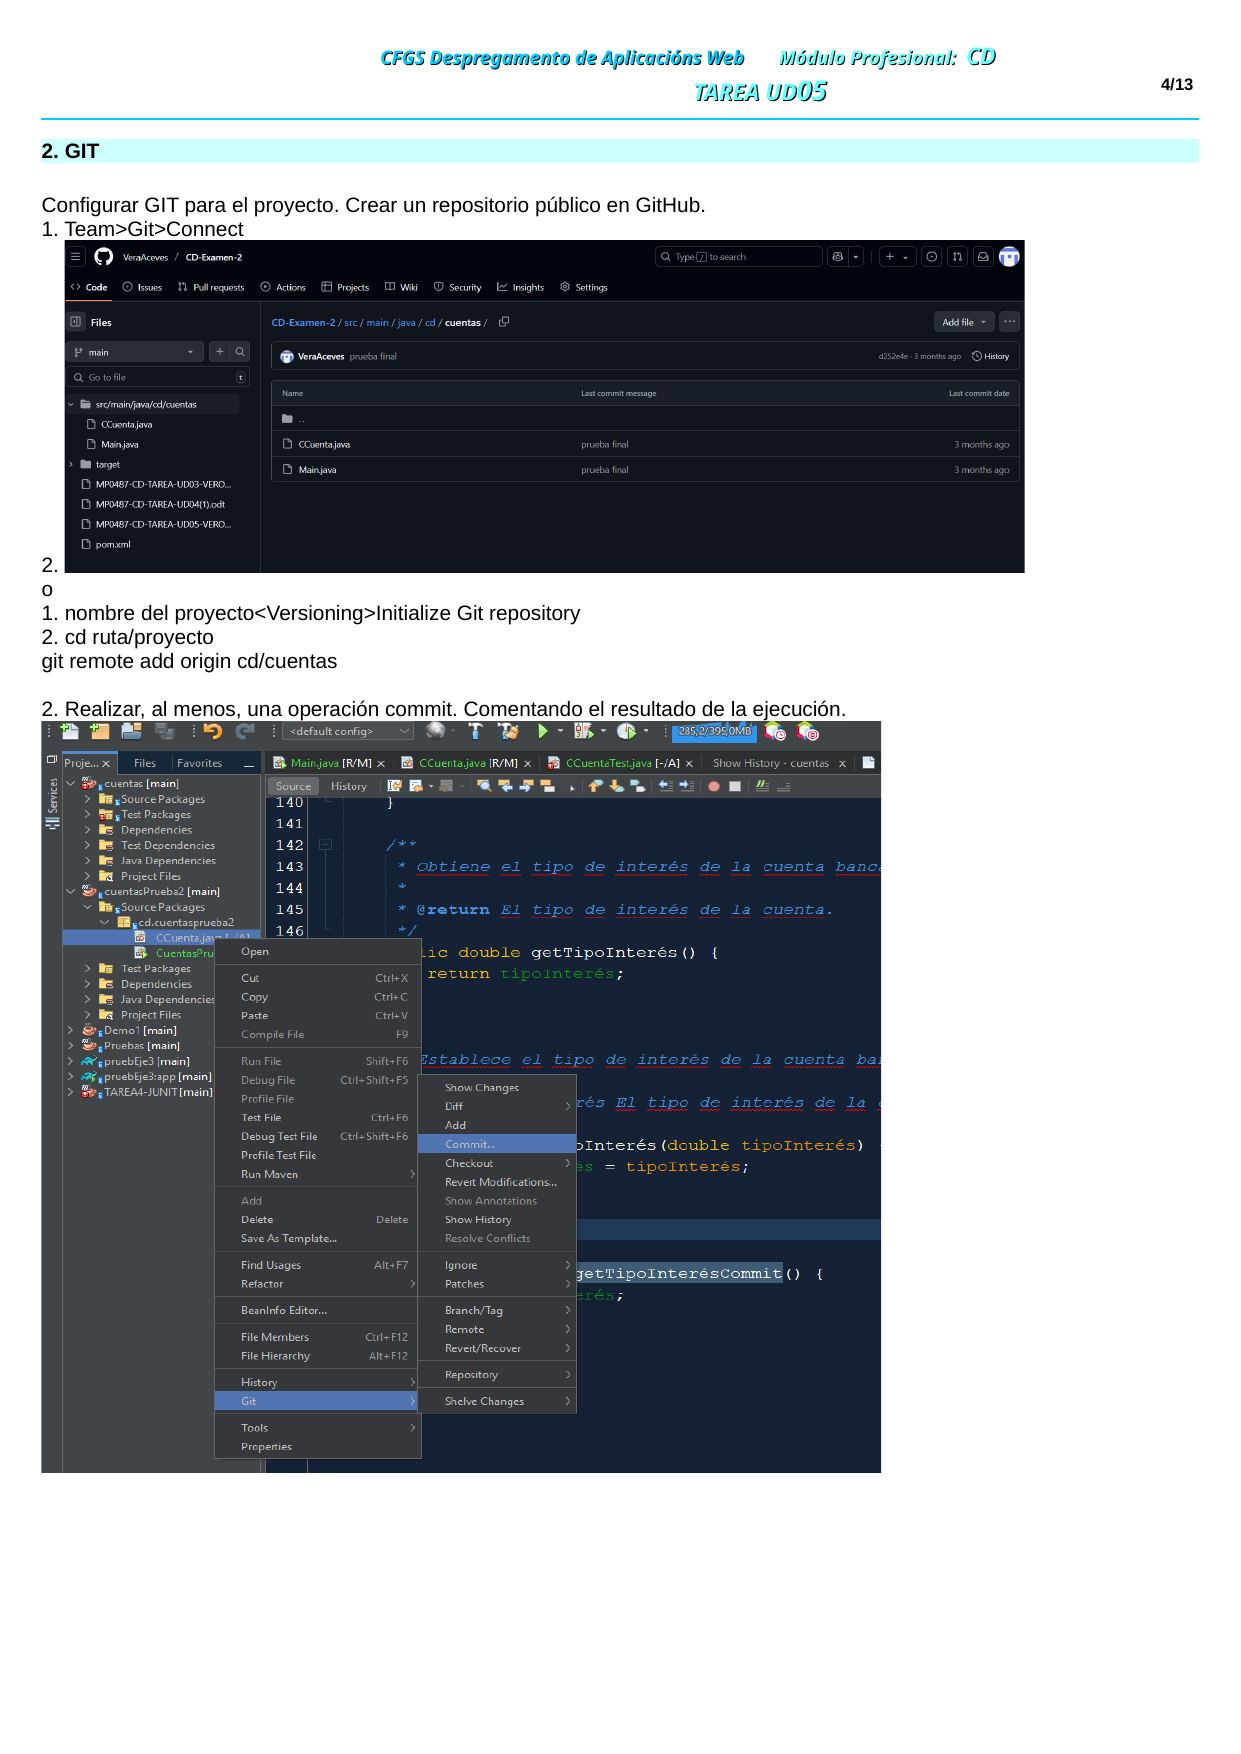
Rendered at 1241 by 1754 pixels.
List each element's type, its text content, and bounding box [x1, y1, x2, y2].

text 1. nombre del proyecto<Versioning>Initialize Git repository [41, 601, 1199, 625]
text 2. GIT [41, 139, 1199, 163]
text 2. [41, 241, 1199, 577]
text Configurar GIT para el proyecto. Crear un repositorio público en GitHub. [41, 193, 1199, 217]
picture [64, 240, 1025, 573]
picture [41, 721, 882, 1473]
text git remote add origin cd/cuentas [41, 649, 1199, 673]
text o [41, 577, 1199, 601]
text 2. Realizar, al menos, una operación commit. Comentando el resultado de la ejecución. [41, 697, 1199, 721]
text 2. cd ruta/proyecto [41, 625, 1199, 649]
text 1. Team>Git>Connect [41, 217, 1199, 241]
